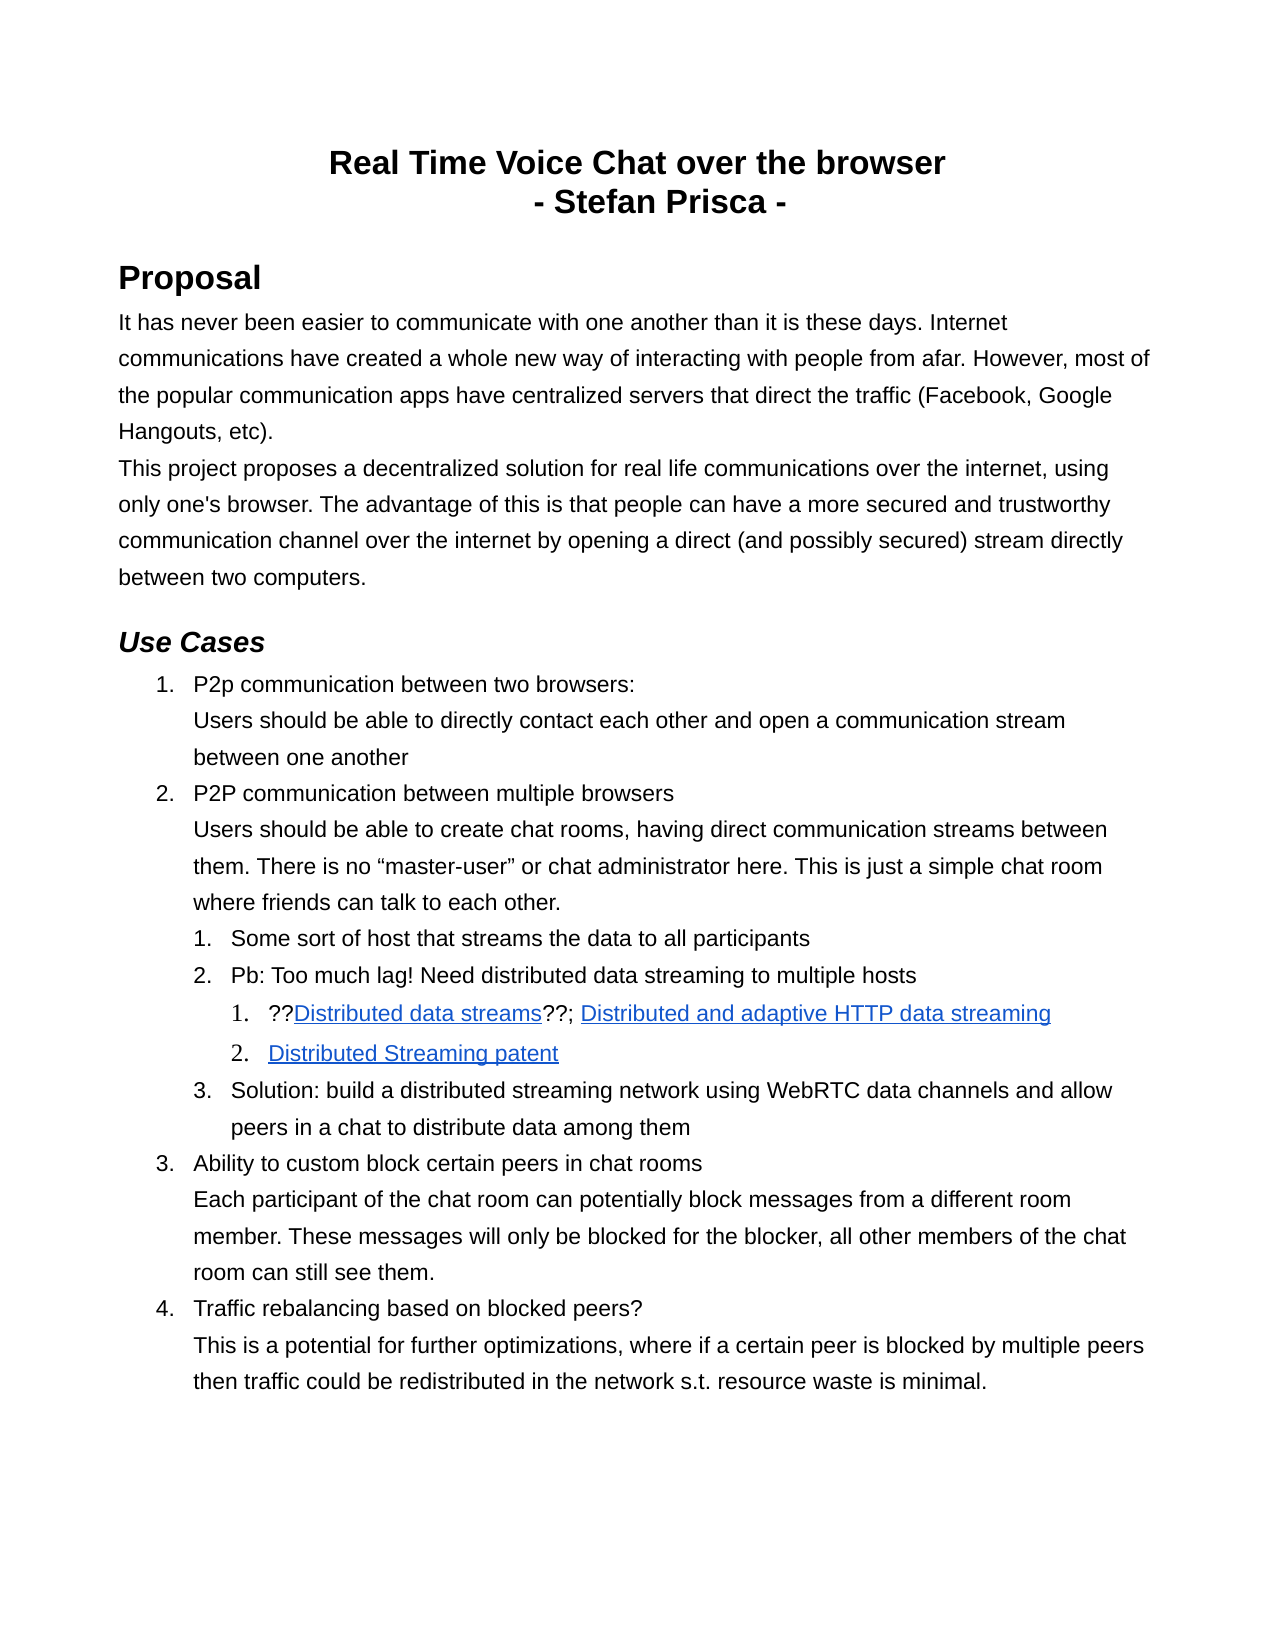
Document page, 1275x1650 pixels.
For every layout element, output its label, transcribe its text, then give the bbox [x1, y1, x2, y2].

subtitle Real Time Voice Chat over the browser - Stefan Prisca - [118, 143, 1157, 220]
text It has never been easier to communicate with one another than it is these days. Internet communications have created a whole new way of interacting with people from afar. However, most of the popular communication apps have centralized servers that direct the traffic (Facebook, Google Hangouts, etc). [118, 309, 1157, 444]
list Pb: Too much lag! Need distributed data streaming to multiple hosts [193, 962, 1157, 988]
list P2p communication between two browsers: Users should be able to directly contact each other and open a communication stream between one another [156, 671, 1157, 770]
list Ability to custom block certain peers in chat rooms Each participant of the chat room can potentially block messages from a different room member. These messages will only be blocked for the blocker, all other members of the chat room can still see them. [156, 1150, 1157, 1285]
list P2P communication between multiple browsers Users should be able to create chat rooms, having direct communication streams between them. There is no “master-user” or chat administrator here. This is just a simple chat room where friends can talk to each other. [156, 780, 1157, 915]
list Traffic rebalancing based on blocked peers? This is a potential for further optimizations, where if a certain peer is blocked by multiple peers then traffic could be redistributed in the network s.t. resource waste is minimal. [156, 1295, 1157, 1394]
subtitle Proposal [118, 258, 1157, 297]
list Solution: build a distributed streaming network using WebRTC data channels and allow peers in a chat to distribute data among them [193, 1077, 1157, 1140]
list Some sort of host that streams the data to all participants [193, 925, 1157, 952]
list Distributed Streaming patent [231, 1038, 1157, 1066]
subtitle Use Cases [118, 625, 1157, 658]
list ??Distributed data streams??; Distributed and adaptive HTTP data streaming [231, 998, 1157, 1027]
text This project proposes a decentralized solution for real life communications over the internet, using only one's browser. The advantage of this is that people can have a more secured and trustworthy communication channel over the internet by opening a direct (and possibly secured) stream directly between two computers. [118, 454, 1157, 590]
